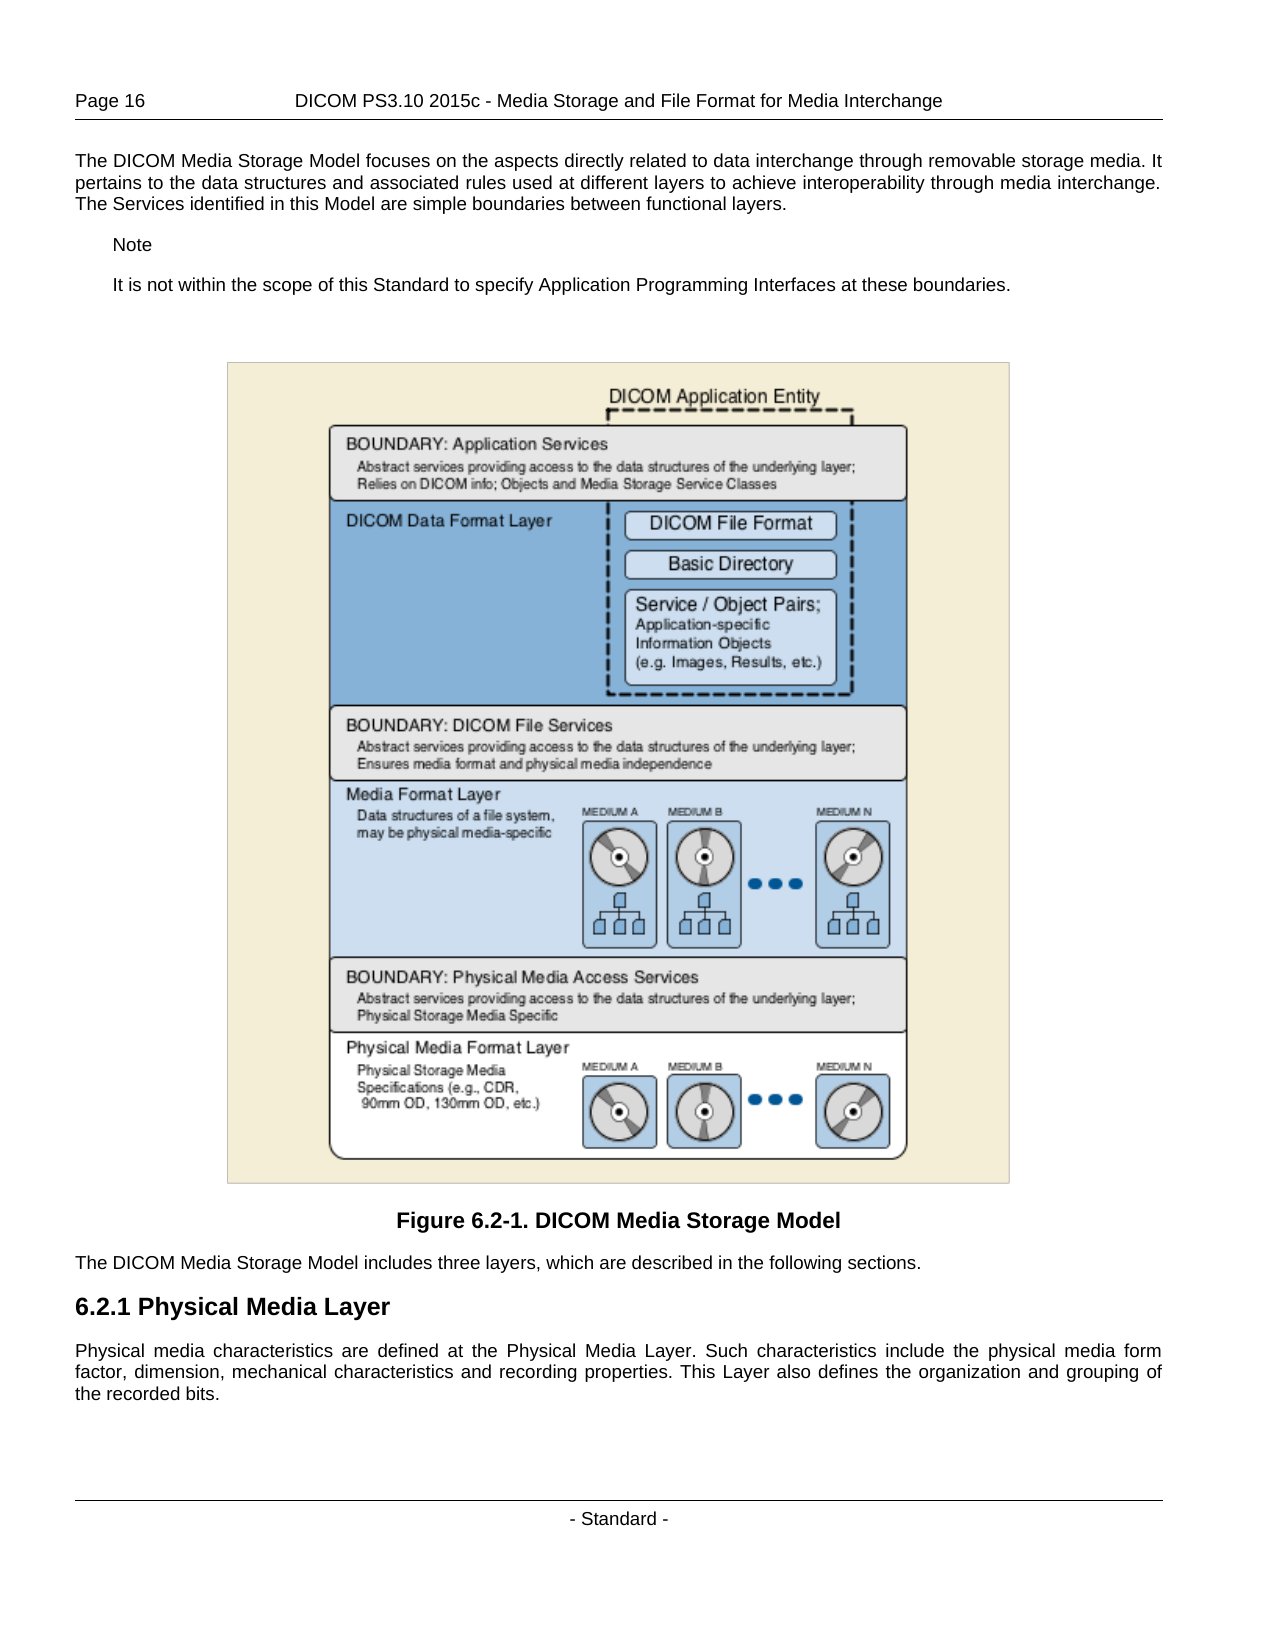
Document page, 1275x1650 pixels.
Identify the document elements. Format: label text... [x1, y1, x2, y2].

text Figure 6.2-1. DICOM Media Storage Model [75, 1207, 1162, 1233]
text The DICOM Media Storage Model includes three layers, which are described in the following sections. [75, 1252, 1162, 1273]
text It is not within the scope of this Standard to specify Application Programming Interfaces at these boundaries. [112, 274, 1125, 295]
picture [226, 361, 1011, 1185]
text Note [112, 233, 1125, 255]
text The DICOM Media Storage Model focuses on the aspects directly related to data interchange through removable storage media. It pertains to the data structures and associated rules used at different layers to achieve interoperability through media interchange. The Services identified in this Model are simple boundaries between functional layers. [75, 150, 1162, 215]
text Physical media characteristics are defined at the Physical Media Layer. Such characteristics include the physical media form factor, dimension, mechanical characteristics and recording properties. This Layer also defines the organization and grouping of the recorded bits. [75, 1340, 1162, 1404]
text 6.2.1 Physical Media Layer [75, 1292, 1162, 1321]
